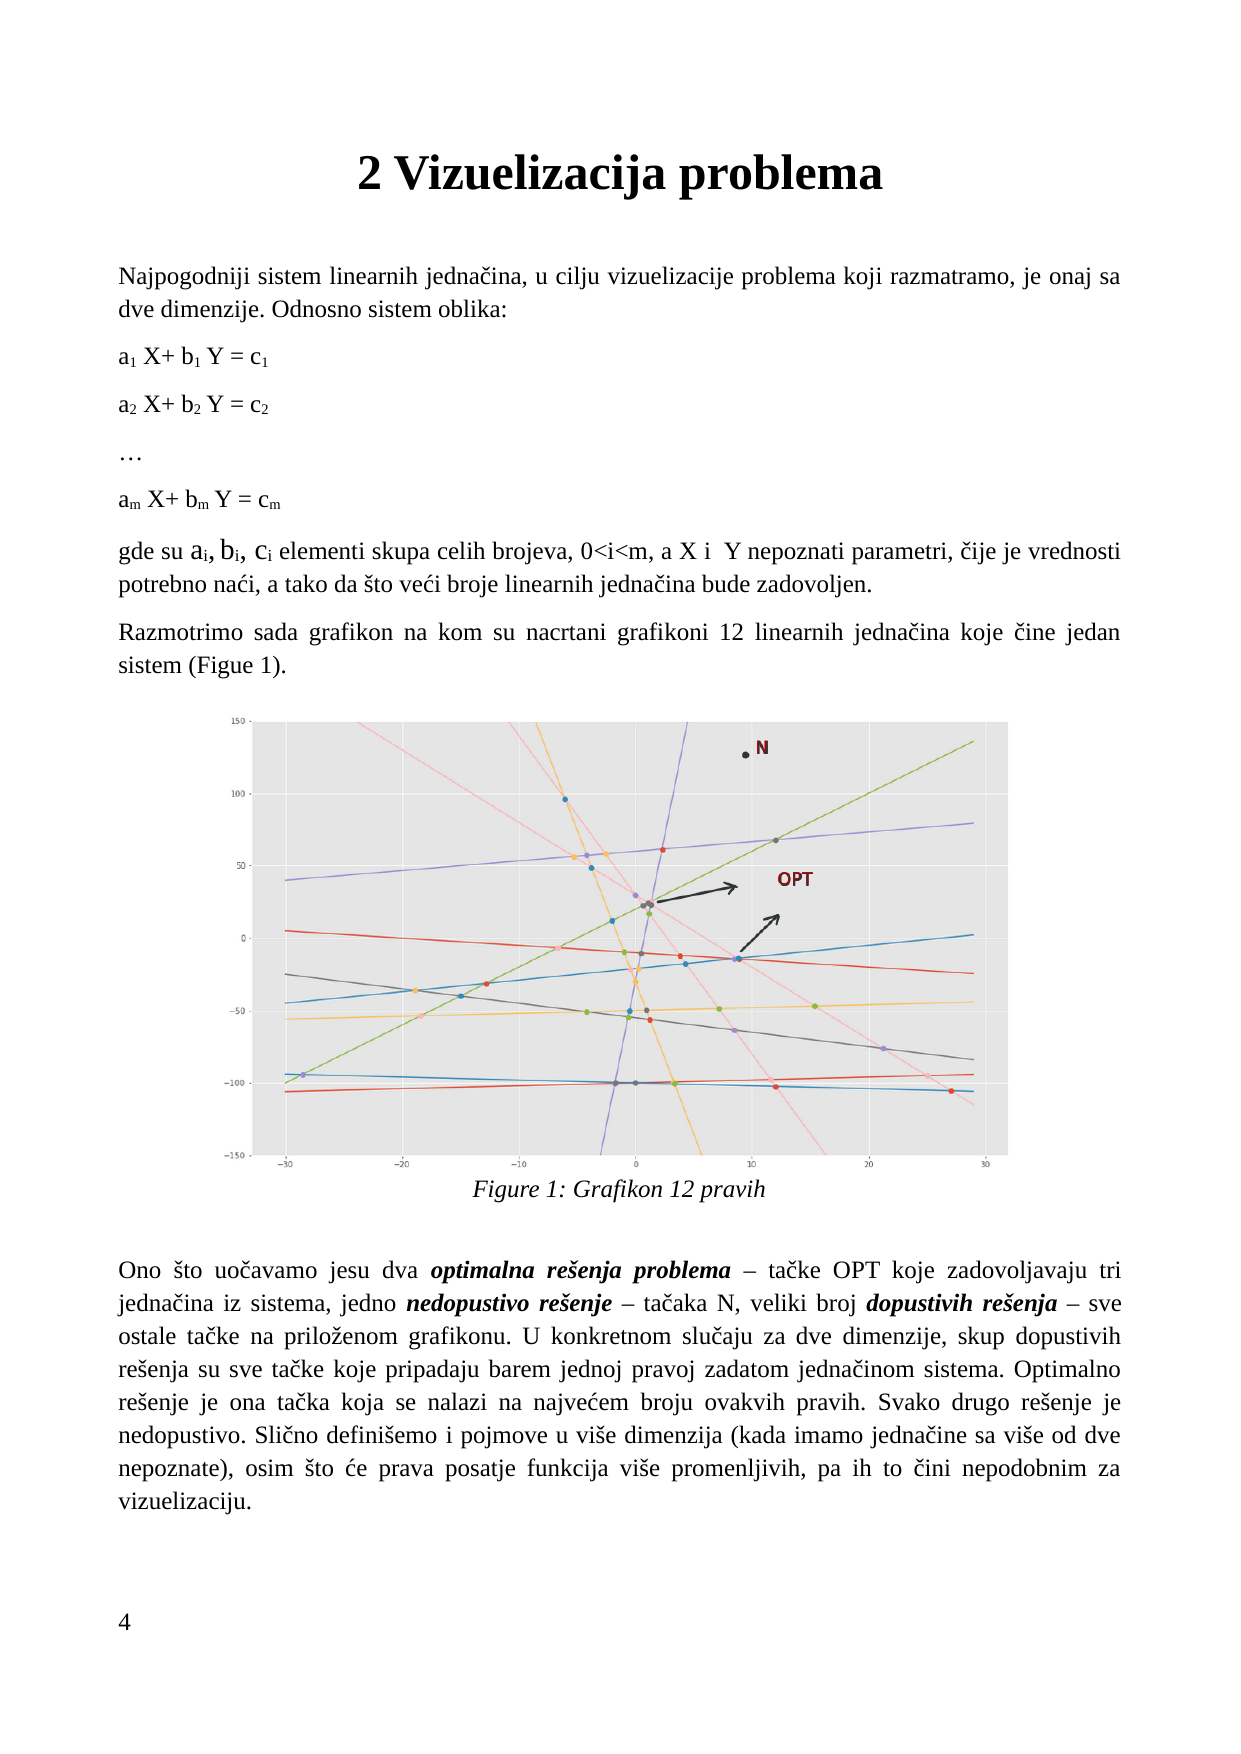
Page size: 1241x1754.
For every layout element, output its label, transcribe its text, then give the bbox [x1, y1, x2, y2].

text Najpogodniji sistem linearnih jednačina, u cilju vizuelizacije problema koji razmatramo, je onaj sa dve dimenzije. Odnosno sistem oblika: [118, 261, 1122, 322]
text am X+ bm Y = cm [118, 484, 1122, 513]
text Ono što uočavamo jesu dva optimalna rešenja problema – tačke OPT koje zadovoljavaju tri jednačina iz sistema, jedno nedopustivo rešenje – tačaka N, veliki broj dopustivih rešenja – sve ostale tačke na priloženom grafikonu. U konkretnom slučaju za dve dimenzije, skup dopustivih rešenja su sve tačke koje pripadaju barem jednoj pravoj zadatom jednačinom sistema. Optimalno rešenje je ona tačka koja se nalazi na najvećem broju ovakvih pravih. Svako drugo rešenje je nedopustivo. Slično definišemo i pojmove u više dimenzija (kada imamo jednačine sa više od dve nepoznate), osim što će prava posatje funkcija više promenljivih, pa ih to čini nepodobnim za vizuelizaciju. [118, 1255, 1122, 1515]
subtitle 2 Vizuelizacija problema [118, 143, 1122, 201]
picture [220, 710, 1020, 1175]
text a1 X+ b1 Y = c1 [118, 341, 1122, 370]
text … [118, 437, 1122, 465]
text a2 X+ b2 Y = c2 [118, 389, 1122, 418]
text Razmotrimo sada grafikon na kom su nacrtani grafikoni 12 linearnih jednačina koje čine jedan sistem (Figue 1). [118, 617, 1122, 679]
text Figure 1: Grafikon 12 pravih [220, 1175, 1020, 1203]
text gde su ai, bi, ci elementi skupa celih brojeva, 0<i<m, a X i Y nepoznati parametri, čije je vrednosti potrebno naći, a tako da što veći broje linearnih jednačina bude zadovoljen. [118, 532, 1122, 598]
